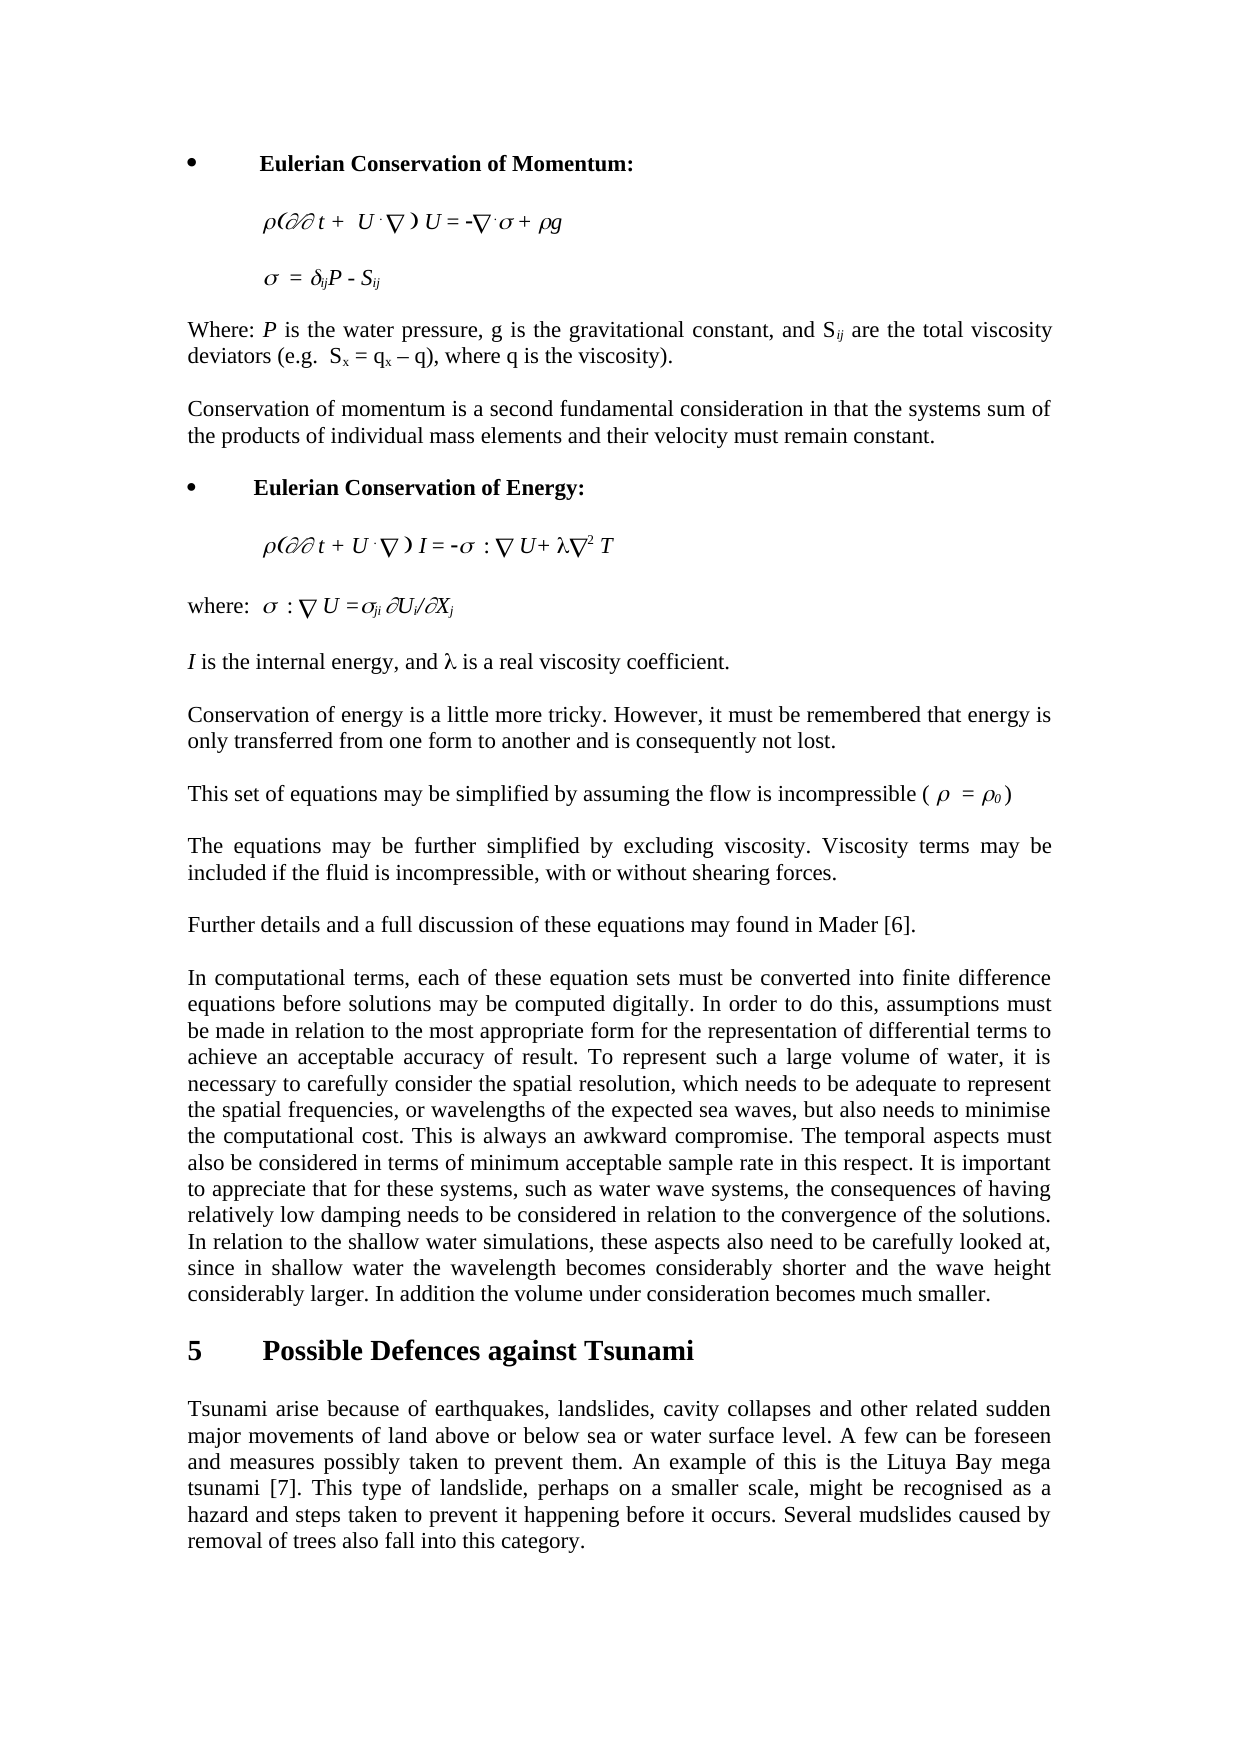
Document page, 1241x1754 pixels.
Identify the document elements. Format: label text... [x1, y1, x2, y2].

text Further details and a full discussion of these equations may found in Mader [6]. [187, 911, 1053, 938]
text 5 Possible Defences against Tsunami [187, 1333, 1053, 1367]
text I is the internal energy, and  is a real viscosity coefficient. [187, 648, 1053, 674]
text  t + U .   U =  . + g [187, 203, 1053, 237]
text where:  :  U =ji Ui/Xj [187, 587, 1053, 622]
list Eulerian Conservation of Momentum: [187, 150, 1053, 177]
text This set of equations may be simplified by assuming the flow is incompressible (  = 0 ) [187, 780, 1053, 806]
list Eulerian Conservation of Energy: [187, 474, 1053, 501]
text In computational terms, each of these equation sets must be converted into finite difference equations before solutions may be computed digitally. In order to do this, assumptions must be made in relation to the most appropriate form for the representation of differential terms to achieve an acceptable accuracy of result. To represent such a large volume of water, it is necessary to carefully consider the spatial resolution, which needs to be adequate to represent the spatial frequencies, or wavelengths of the expected sea waves, but also needs to minimise the computational cost. This is always an awkward compromise. The temporal aspects must also be considered in terms of minimum acceptable sample rate in this respect. It is important to appreciate that for these systems, such as water wave systems, the consequences of having relatively low damping needs to be considered in relation to the convergence of the solutions. In relation to the shallow water simulations, these aspects also need to be carefully looked at, since in shallow water the wavelength becomes considerably shorter and the wave height considerably larger. In addition the volume under consideration becomes much smaller. [187, 964, 1053, 1307]
text The equations may be further simplified by excluding viscosity. Viscosity terms may be included if the fluid is incompressible, with or without shearing forces. [187, 832, 1053, 885]
text Tsunami arise because of earthquakes, landslides, cavity collapses and other related sudden major movements of land above or below sea or water surface level. A few can be foreseen and measures possibly taken to prevent them. An example of this is the Lituya Bay mega tsunami [7]. This type of landslide, perhaps on a smaller scale, might be recognised as a hazard and steps taken to prevent it happening before it occurs. Several mudslides caused by removal of trees also fall into this category. [187, 1395, 1053, 1553]
text  = ijP - Sij [187, 263, 1053, 290]
text  t + U .   I =  :  U+ 2 T [187, 527, 1053, 561]
text Where: P is the water pressure, g is the gravitational constant, and Sij are the total viscosity deviators (e.g. Sx = qx – q), where q is the viscosity). [187, 316, 1053, 369]
text Conservation of momentum is a second fundamental consideration in that the systems sum of the products of individual mass elements and their velocity must remain constant. [187, 395, 1053, 448]
text Conservation of energy is a little more tricky. However, it must be remembered that energy is only transferred from one form to another and is consequently not lost. [187, 701, 1053, 753]
